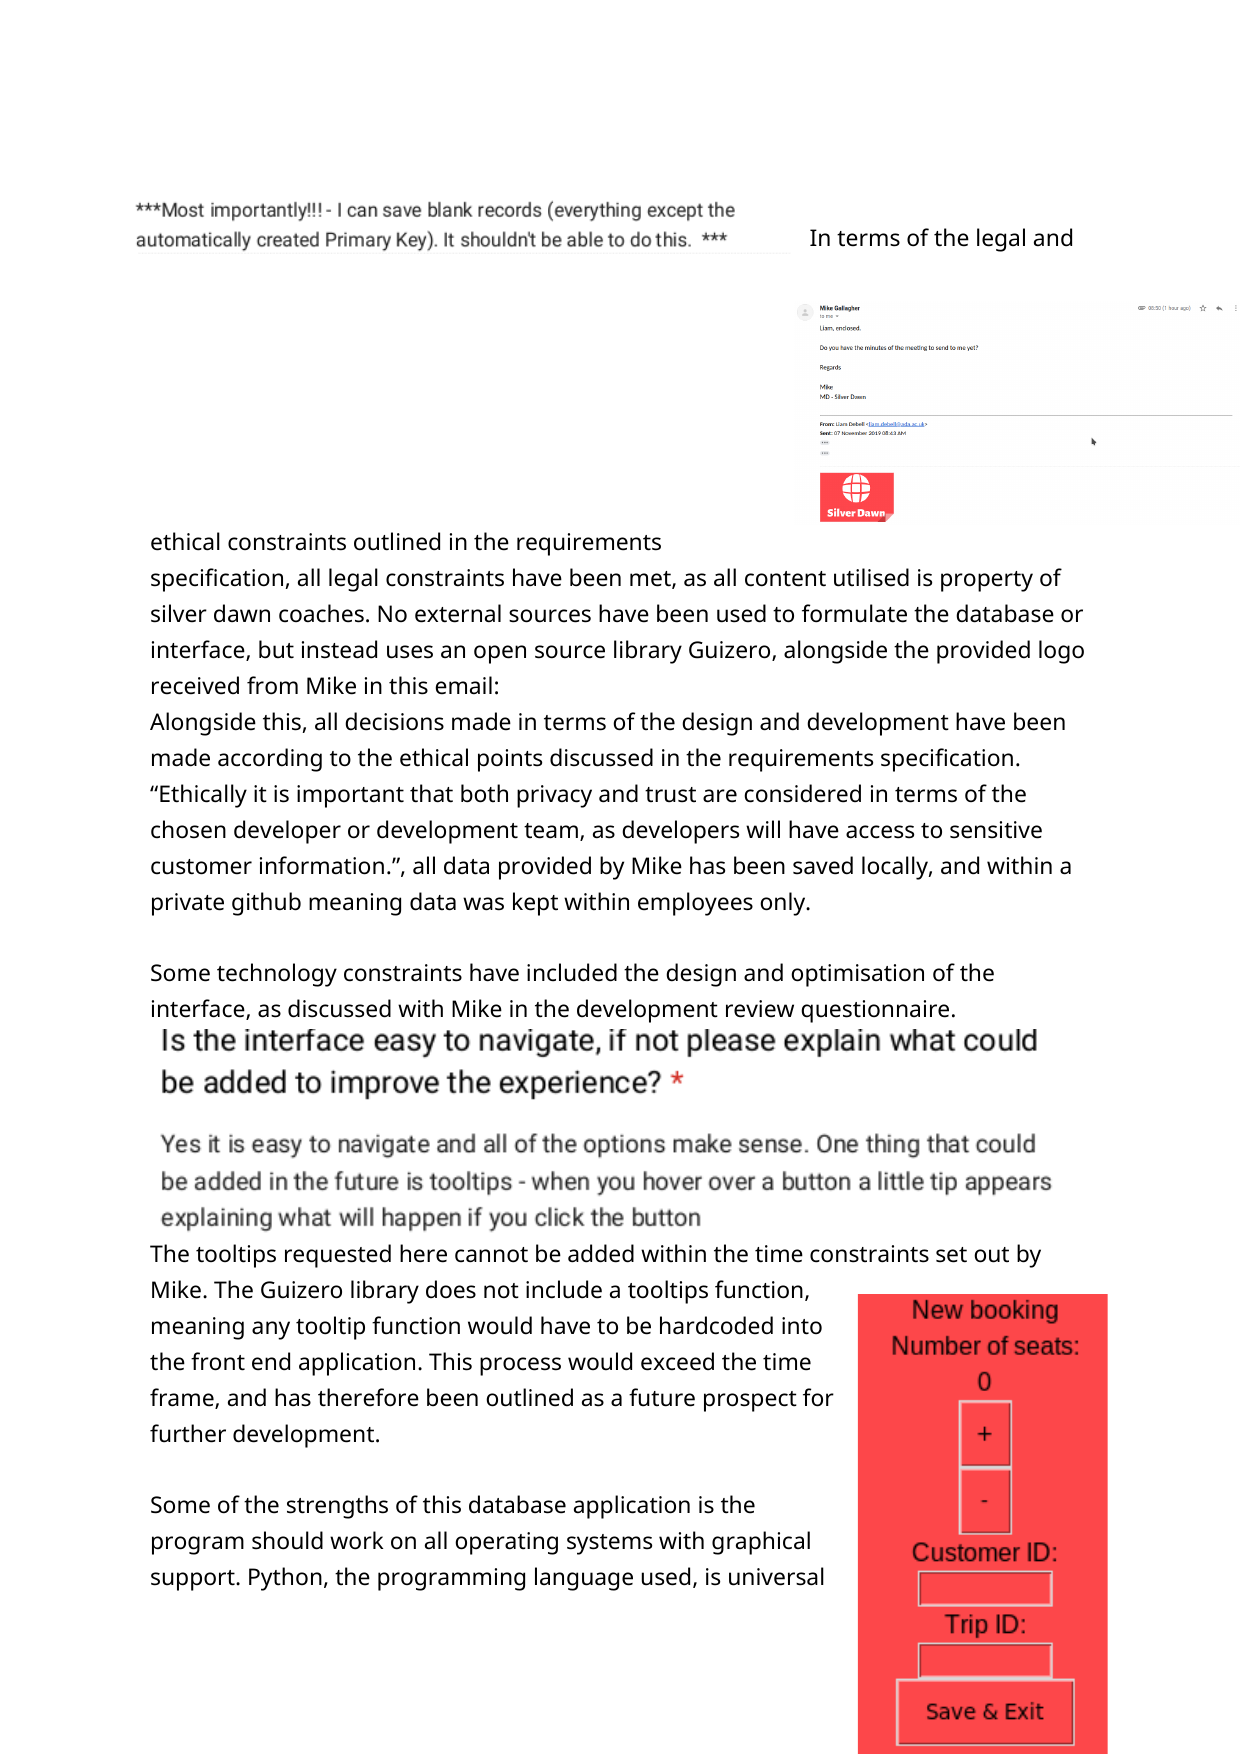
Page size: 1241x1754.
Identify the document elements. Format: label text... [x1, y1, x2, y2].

picture [793, 301, 1240, 525]
text Alongside this, all decisions made in terms of the design and development have been made according to the ethical points discussed in the requirements specification. “Ethically it is important that both privacy and trust are considered in terms of the chosen developer or development team, as developers will have access to sensitive customer information.”, all data provided by Mike has been saved locally, and within a private github meaning data was kept within employees only. [150, 706, 1090, 917]
text The tooltips requested here cannot be added within the time constraints set out by Mike. The Guizero library does not include a tooltips function, meaning any tooltip function would have to be hardcoded into the front end application. This process would exceed the time frame, and has therefore been outlined as a future prospect for further development. [150, 1238, 1090, 1449]
picture [120, 192, 791, 254]
picture [150, 1029, 1068, 1234]
text Some of the strengths of this database application is the program should work on all operating systems with graphical support. Python, the programming language used, is universal [150, 1489, 857, 1592]
picture [857, 1294, 1108, 1754]
text Some technology constraints have included the design and optimisation of the interface, as discussed with Mike in the development review questionnaire. [150, 957, 1090, 1024]
text In terms of the legal and ethical constraints outlined in the requirements specification, all legal constraints have been met, as all content utilised is property of silver dawn coaches. No external sources have been used to formulate the database or interface, but instead uses an open source library Guizero, alongside the provided logo received from Mike in this email: [150, 222, 1090, 701]
